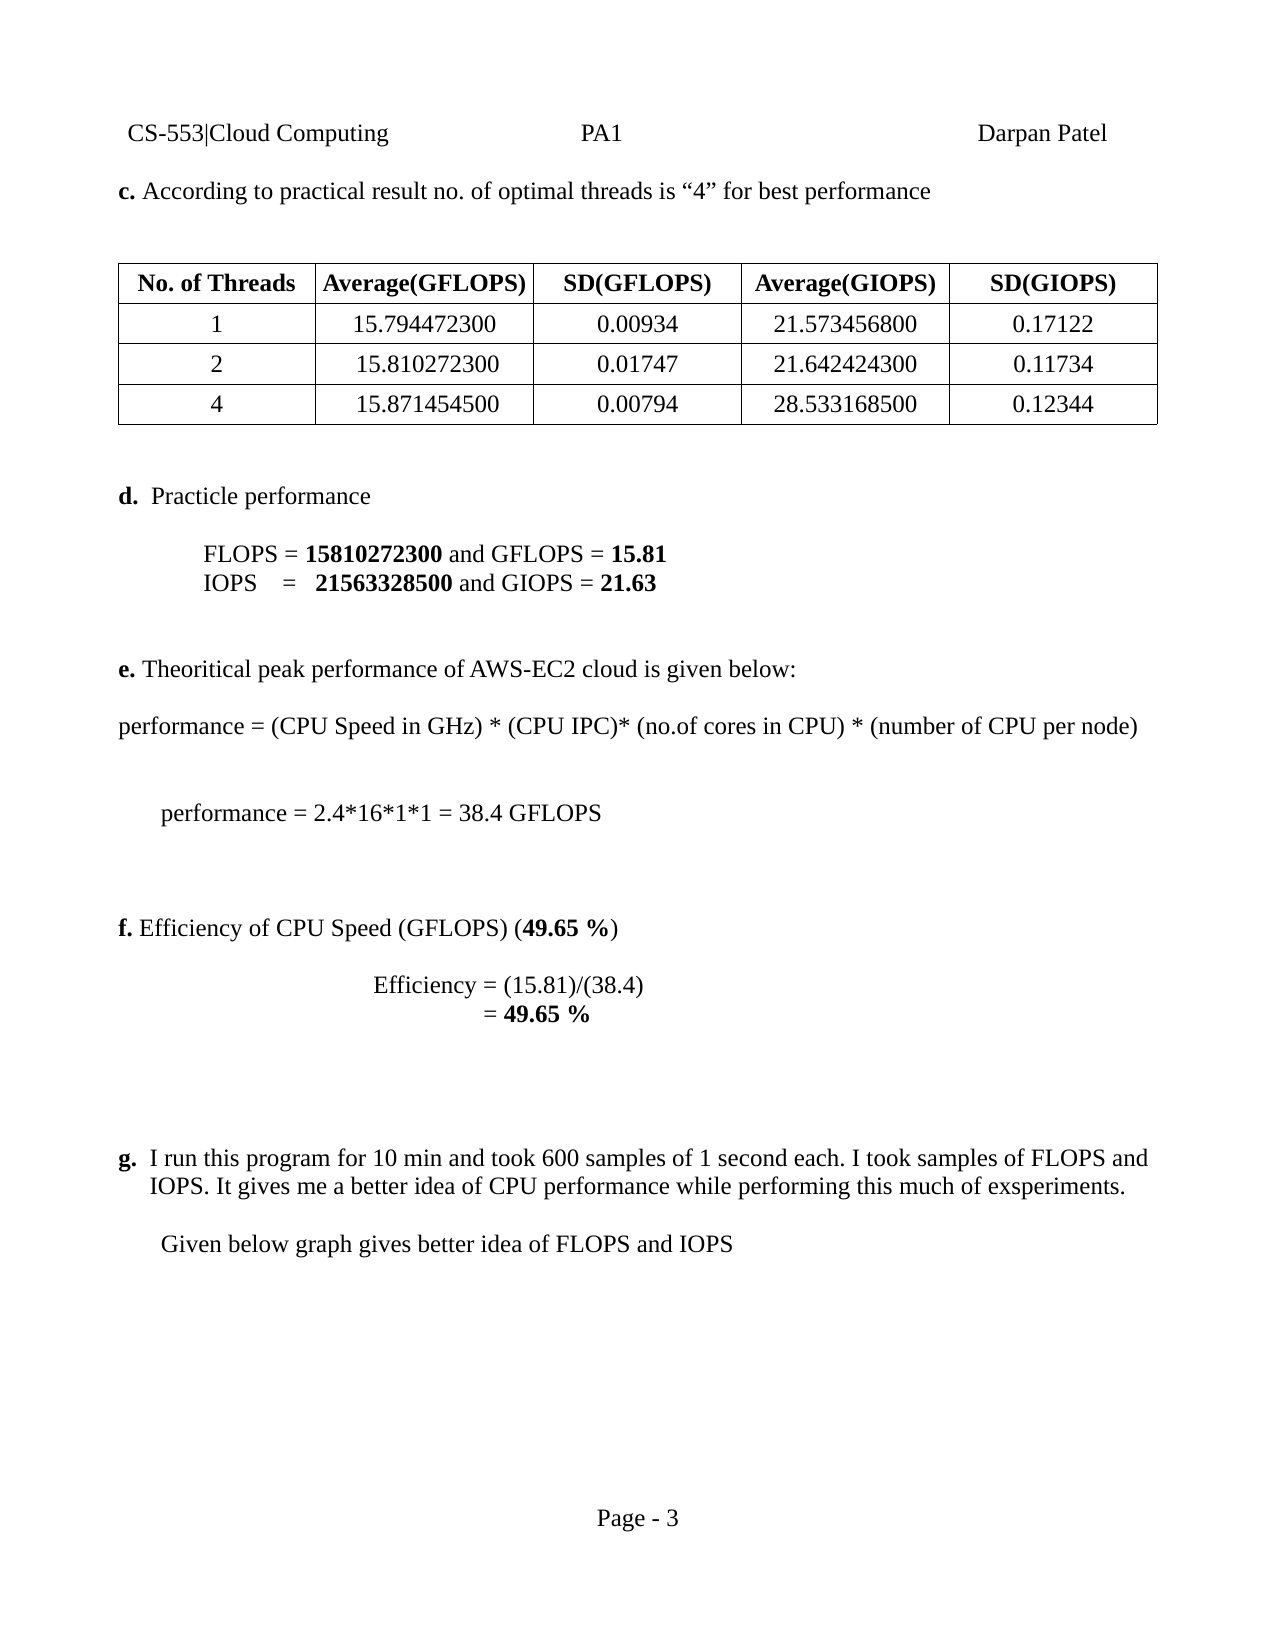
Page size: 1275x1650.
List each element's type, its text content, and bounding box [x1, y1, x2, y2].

text FLOPS = 15810272300 and GFLOPS = 15.81 [118, 539, 1157, 568]
table_cell 0.01747 [534, 344, 741, 383]
table_cell 1 [119, 304, 315, 343]
table_cell 28.533168500 [742, 385, 949, 424]
table_cell 0.12344 [950, 385, 1157, 424]
table_cell 0.00794 [534, 385, 741, 424]
table_cell 4 [119, 385, 315, 424]
text = 49.65 % [118, 999, 1157, 1028]
table_header SD(GIOPS) [950, 264, 1157, 303]
table_header SD(GFLOPS) [534, 264, 741, 303]
text Given below graph gives better idea of FLOPS and IOPS [118, 1229, 1157, 1258]
text g. I run this program for 10 min and took 600 samples of 1 second each. I took samples of FLOPS and [118, 1143, 1157, 1171]
table_header No. of Threads [119, 264, 315, 303]
table_cell 0.11734 [950, 344, 1157, 383]
text performance = 2.4*16*1*1 = 38.4 GFLOPS [118, 798, 1157, 826]
table_cell 0.00934 [534, 304, 741, 343]
table_cell 0.17122 [950, 304, 1157, 343]
text e. Theoritical peak performance of AWS-EC2 cloud is given below: [118, 654, 1157, 683]
text performance = (CPU Speed in GHz) * (CPU IPC)* (no.of cores in CPU) * (number of CPU per node) [118, 711, 1157, 769]
table_header Average(GIOPS) [742, 264, 949, 303]
table_cell 21.573456800 [742, 304, 949, 343]
table_cell 2 [119, 344, 315, 383]
text d. Practicle performance [118, 481, 1157, 510]
table_cell 15.810272300 [316, 344, 533, 383]
text f. Efficiency of CPU Speed (GFLOPS) (49.65 %) [118, 913, 1157, 941]
text Efficiency = (15.81)/(38.4) [118, 970, 1157, 999]
table_header Average(GFLOPS) [316, 264, 533, 303]
text IOPS. It gives me a better idea of CPU performance while performing this much of exsperiments. [118, 1171, 1157, 1200]
table_cell 15.871454500 [316, 385, 533, 424]
table_cell 15.794472300 [316, 304, 533, 343]
text c. According to practical result no. of optimal threads is “4” for best performance [118, 176, 1157, 205]
table_cell 21.642424300 [742, 344, 949, 383]
text IOPS = 21563328500 and GIOPS = 21.63 [118, 568, 1157, 596]
